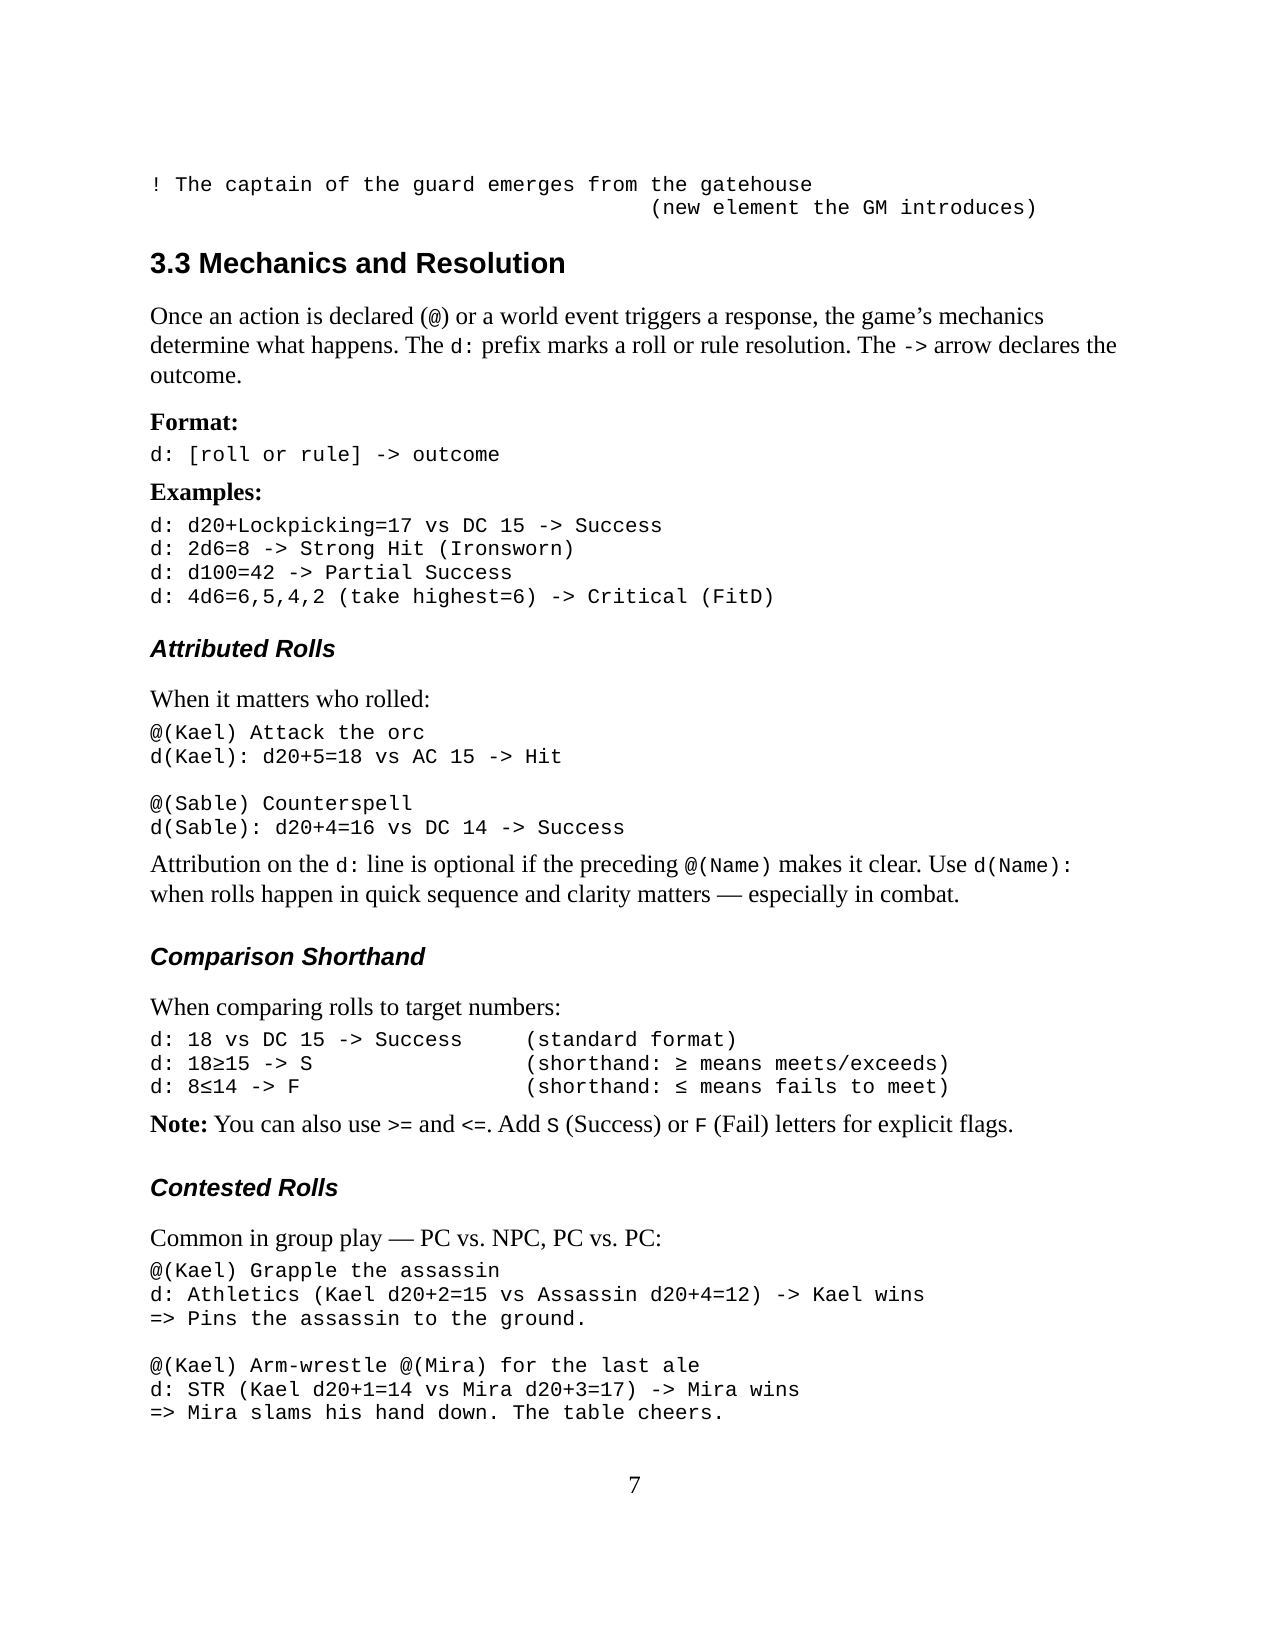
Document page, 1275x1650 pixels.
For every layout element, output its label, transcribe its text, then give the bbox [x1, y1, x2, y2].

text When comparing rolls to target numbers: [150, 992, 1125, 1020]
text => Pins the assassin to the ground. [150, 1308, 1125, 1331]
text d: 18≥15 -> S (shorthand: ≥ means meets/exceeds) [150, 1053, 1125, 1077]
text => Mira slams his hand down. The table cheers. [150, 1402, 1125, 1426]
text @(Kael) Arm-wrestle @(Mira) for the last ale [150, 1355, 1125, 1379]
text d: 8≤14 -> F (shorthand: ≤ means fails to meet) [150, 1077, 1125, 1100]
text d: STR (Kael d20+1=14 vs Mira d20+3=17) -> Mira wins [150, 1379, 1125, 1402]
text d: Athletics (Kael d20+2=15 vs Assassin d20+4=12) -> Kael wins [150, 1284, 1125, 1308]
text Examples: [150, 477, 1125, 506]
text Attribution on the d: line is optional if the preceding @(Name) makes it clear. Use d(Name): when rolls happen in quick sequence and clarity matters — especially in combat. [150, 849, 1125, 908]
text d(Kael): d20+5=18 vs AC 15 -> Hit [150, 746, 1125, 769]
text When it matters who rolled: [150, 684, 1125, 713]
text @(Kael) Attack the orc [150, 722, 1125, 746]
text @(Kael) Grapple the assassin [150, 1260, 1125, 1284]
text @(Sable) Counterspell [150, 793, 1125, 817]
text d(Sable): d20+4=16 vs DC 14 -> Success [150, 817, 1125, 840]
text d: d20+Lockpicking=17 vs DC 15 -> Success [150, 515, 1125, 538]
text Format: [150, 407, 1125, 436]
text d: 18 vs DC 15 -> Success (standard format) [150, 1029, 1125, 1053]
text Once an action is declared (@) or a world event triggers a response, the game’s mechanics determine what happens. The d: prefix marks a roll or rule resolution. The -> arrow declares the outcome. [150, 301, 1125, 389]
text d: 4d6=6,5,4,2 (take highest=6) -> Critical (FitD) [150, 586, 1125, 609]
text d: 2d6=8 -> Strong Hit (Ironsworn) [150, 538, 1125, 562]
text d: [roll or rule] -> outcome [150, 444, 1125, 468]
subtitle Comparison Shorthand [150, 942, 1125, 970]
text ! The captain of the guard emerges from the gatehouse [150, 174, 1125, 197]
text (new element the GM introduces) [150, 197, 1125, 221]
text Common in group play — PC vs. NPC, PC vs. PC: [150, 1223, 1125, 1251]
subtitle 3.3 Mechanics and Resolution [150, 246, 1125, 279]
text d: d100=42 -> Partial Success [150, 562, 1125, 586]
text Note: You can also use >= and <=. Add S (Success) or F (Fail) letters for explicit flags. [150, 1109, 1125, 1139]
subtitle Contested Rolls [150, 1173, 1125, 1201]
subtitle Attributed Rolls [150, 634, 1125, 663]
